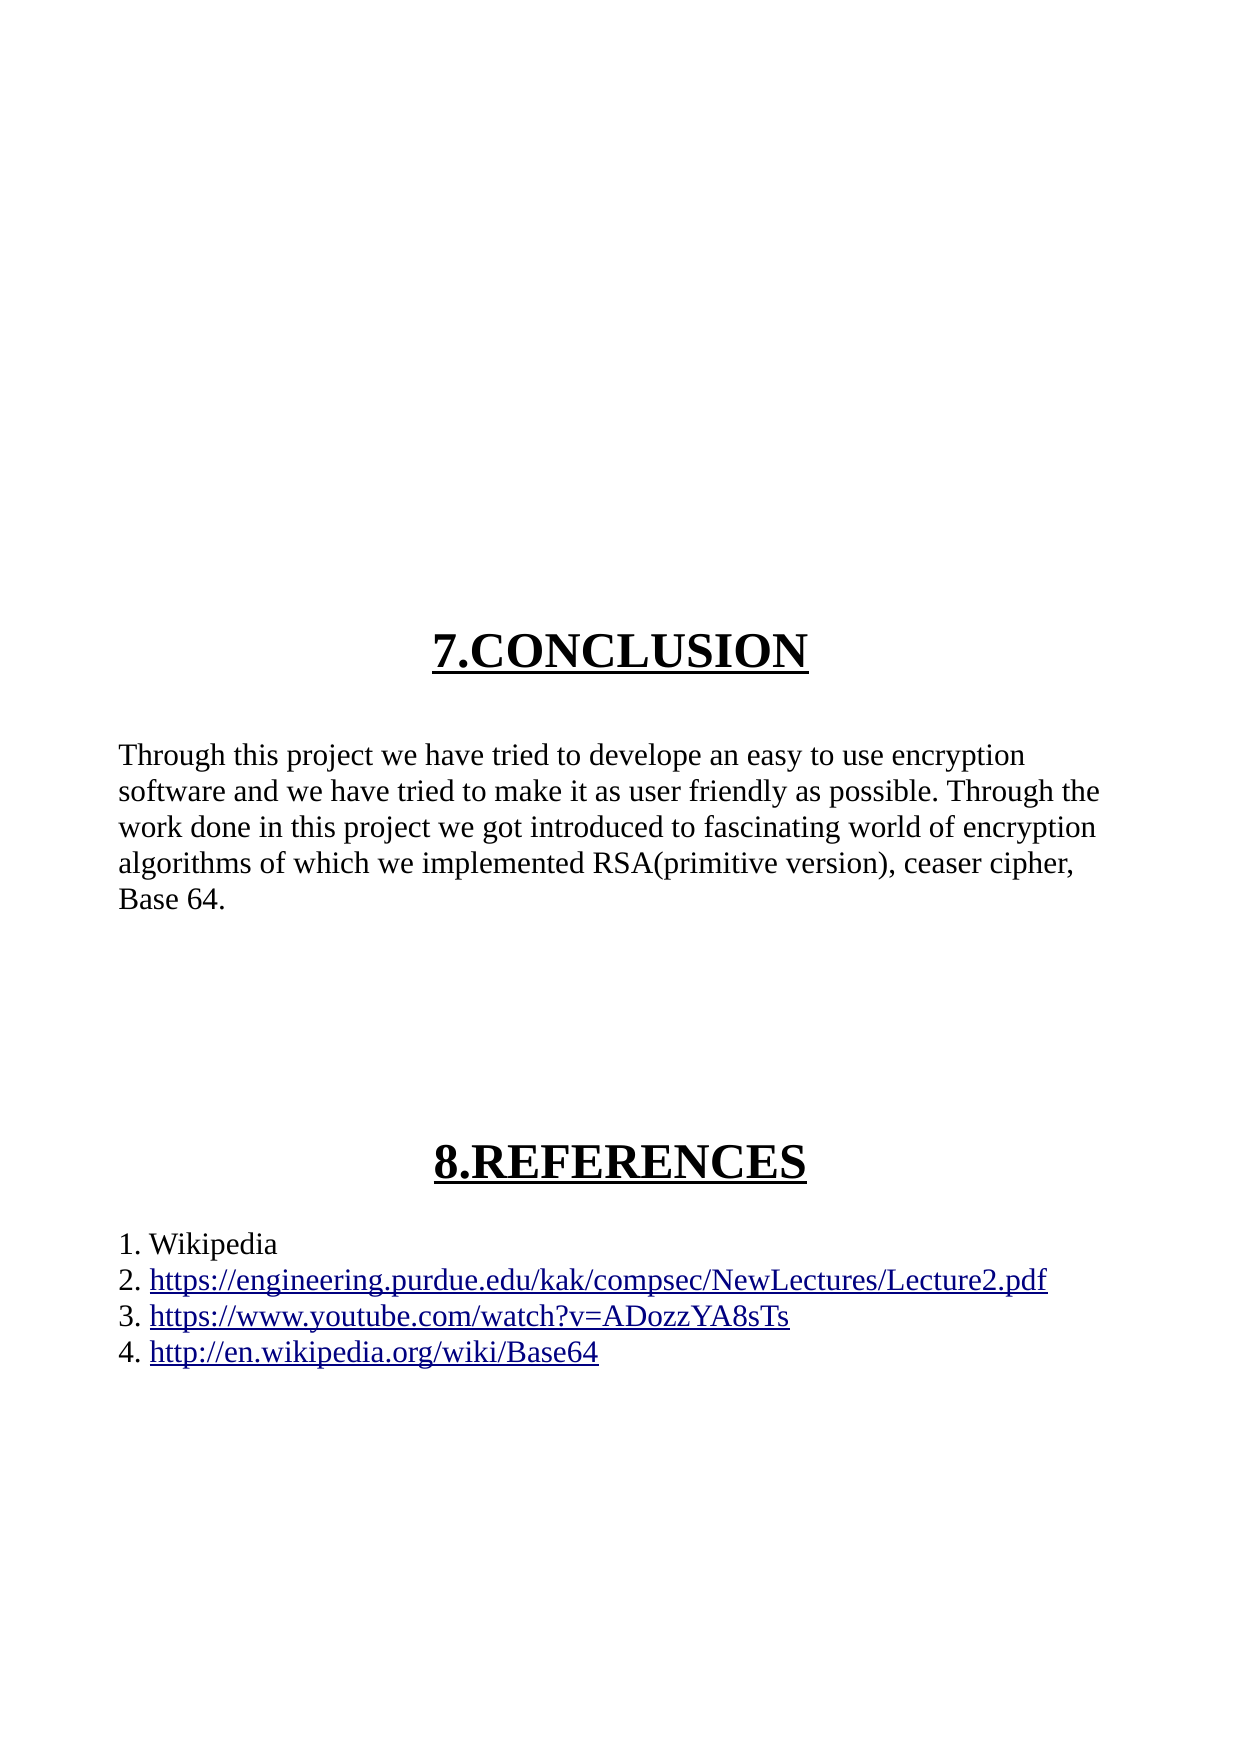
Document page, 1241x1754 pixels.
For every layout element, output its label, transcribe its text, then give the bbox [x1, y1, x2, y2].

text 4. http://en.wikipedia.org/wiki/Base64 [118, 1333, 1122, 1369]
text 3. https://www.youtube.com/watch?v=ADozzYA8sTs [118, 1297, 1122, 1333]
text Through this project we have tried to develope an easy to use encryption software and we have tried to make it as user friendly as possible. Through the work done in this project we got introduced to fascinating world of encryption algorithms of which we implemented RSA(primitive version), ceaser cipher, Base 64. [118, 736, 1122, 916]
text 7.CONCLUSION [118, 621, 1122, 679]
text 2. https://engineering.purdue.edu/kak/compsec/NewLectures/Lecture2.pdf [118, 1261, 1122, 1297]
text 8.REFERENCES [118, 1132, 1122, 1189]
text 1. Wikipedia [118, 1225, 1122, 1261]
